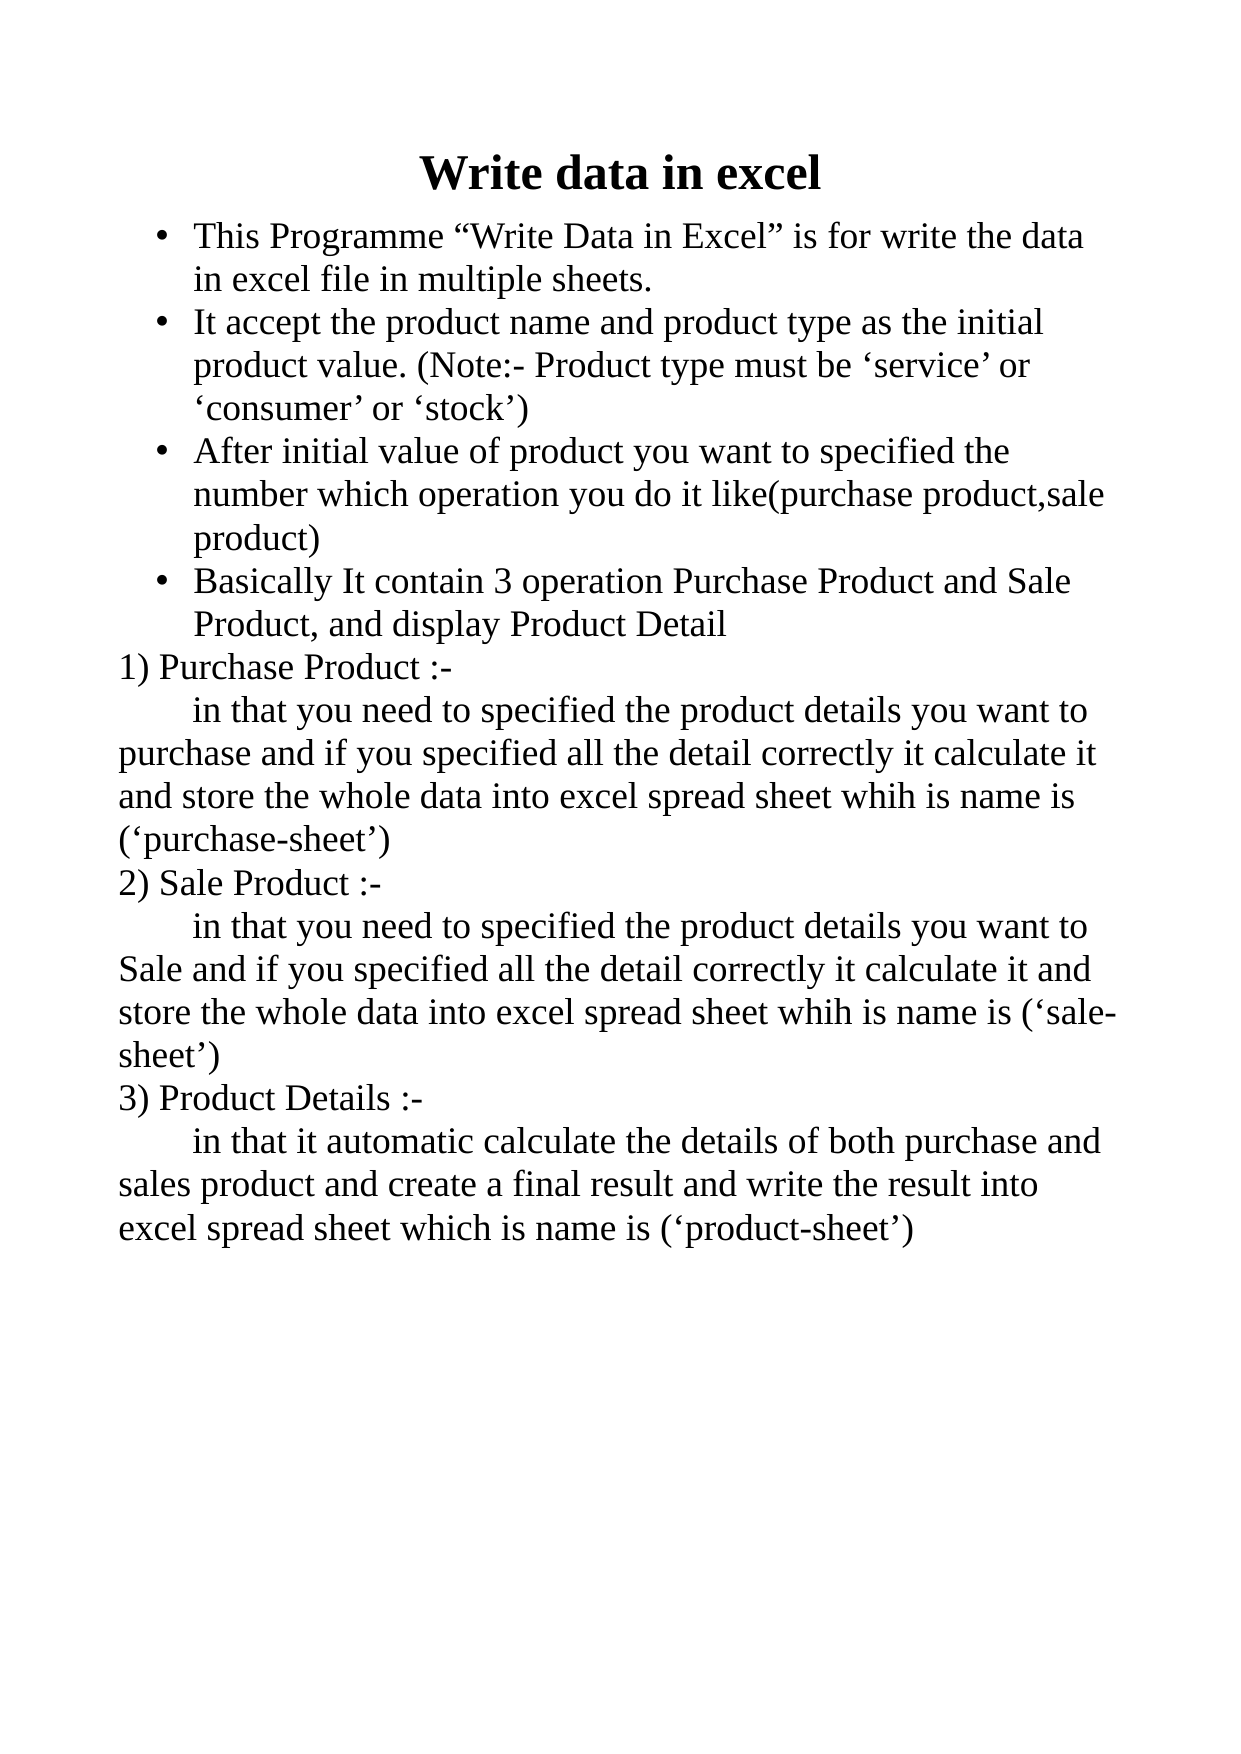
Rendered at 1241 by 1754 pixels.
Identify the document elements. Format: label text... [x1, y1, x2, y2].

list It accept the product name and product type as the initial product value. (Note:- Product type must be ‘service’ or ‘consumer’ or ‘stock’) [156, 299, 1122, 429]
list After initial value of product you want to specified the number which operation you do it like(purchase product,sale product) [156, 429, 1122, 558]
list This Programme “Write Data in Excel” is for write the data in excel file in multiple sheets. [156, 213, 1122, 299]
text in that you need to specified the product details you want to Sale and if you specified all the detail correctly it calculate it and store the whole data into excel spread sheet whih is name is (‘sale-sheet’) [118, 903, 1122, 1076]
text in that you need to specified the product details you want to purchase and if you specified all the detail correctly it calculate it and store the whole data into excel spread sheet whih is name is (‘purchase-sheet’) [118, 687, 1122, 860]
subtitle Write data in excel [118, 143, 1122, 201]
text 1) Purchase Product :- [118, 644, 1122, 687]
text 3) Product Details :- [118, 1076, 1122, 1119]
text in that it automatic calculate the details of both purchase and sales product and create a final result and write the result into excel spread sheet which is name is (‘product-sheet’) [118, 1119, 1122, 1248]
text 2) Sale Product :- [118, 860, 1122, 903]
list Basically It contain 3 operation Purchase Product and Sale Product, and display Product Detail [156, 558, 1122, 644]
